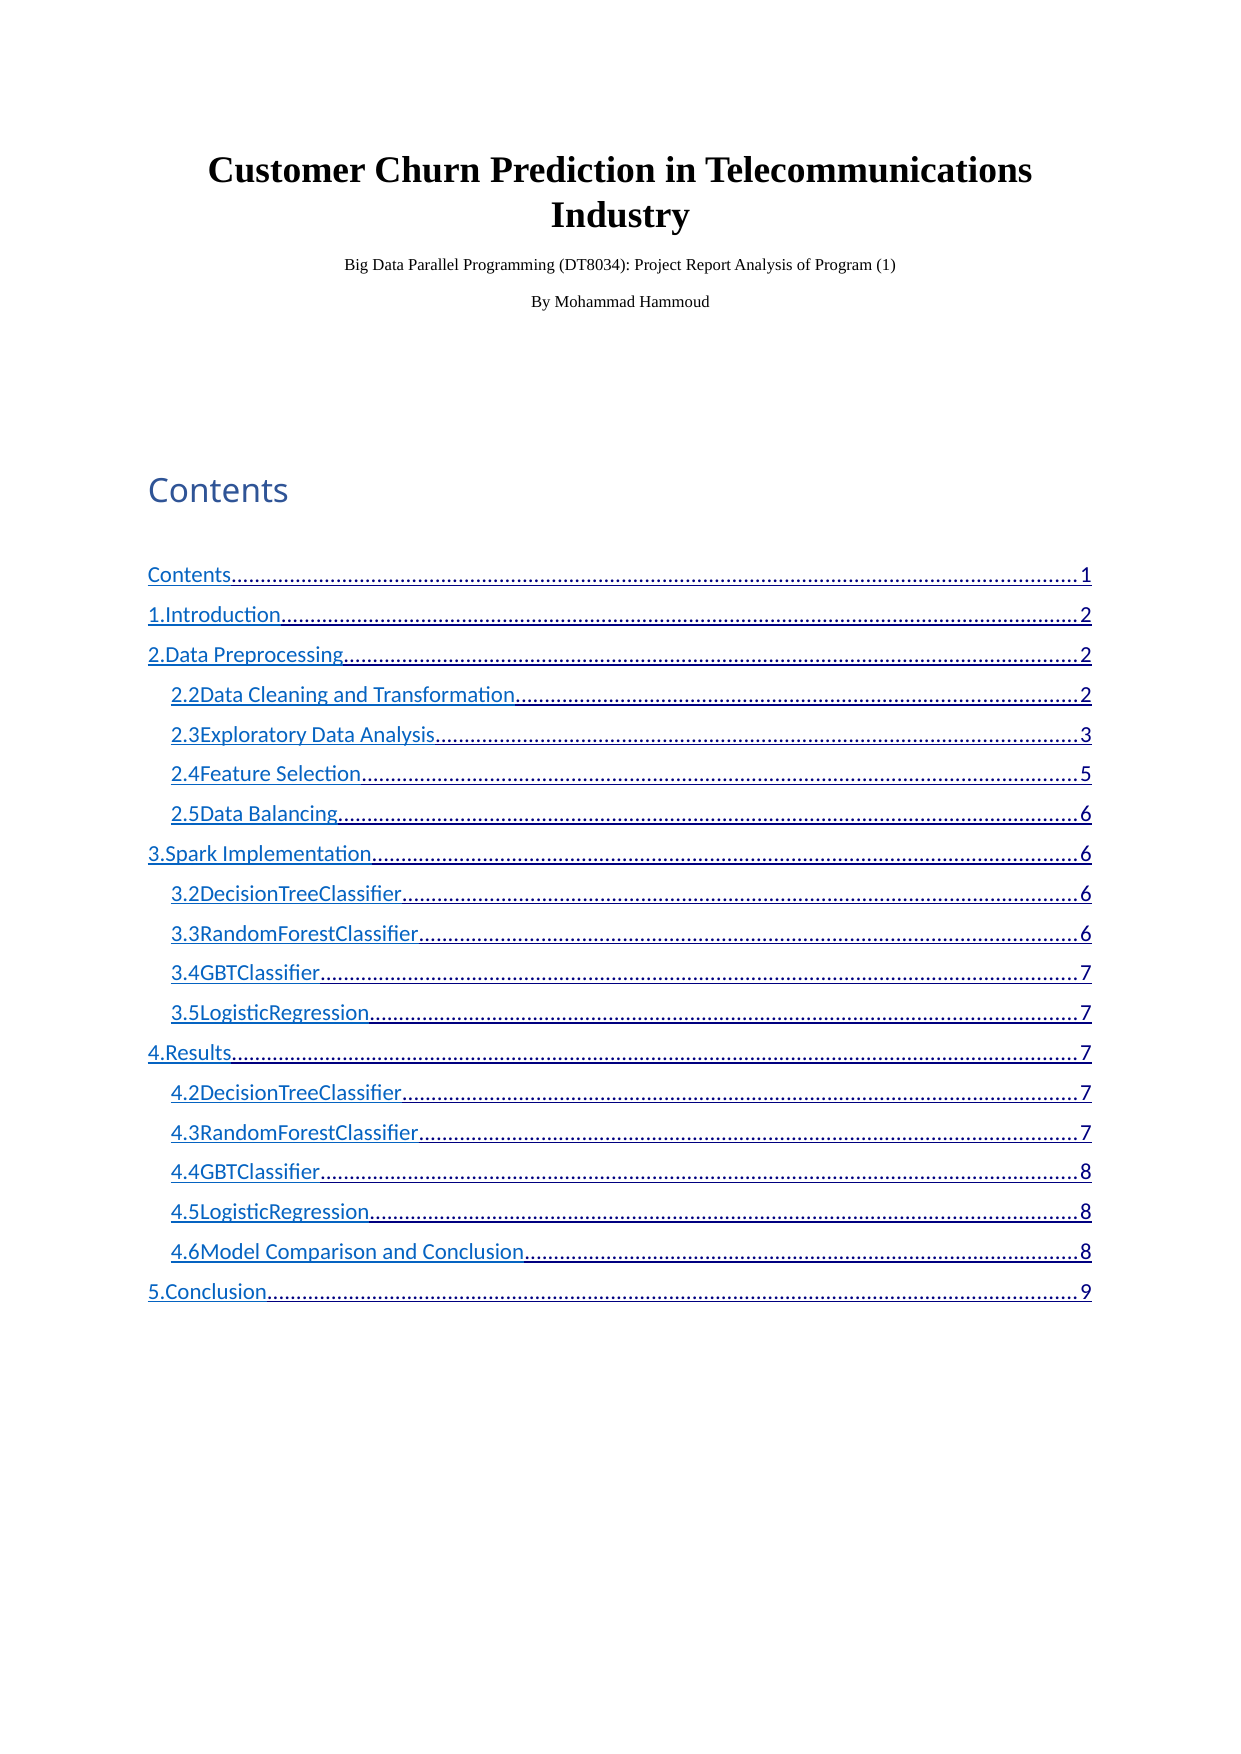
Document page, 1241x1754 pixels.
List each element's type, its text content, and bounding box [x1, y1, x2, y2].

text 4.6 Model Comparison and Conclusion 8 [171, 1237, 1093, 1265]
text 2.4 Feature Selection 5 [171, 759, 1093, 788]
text 4. Results 7 [148, 1038, 1093, 1066]
text 1. Introduction 2 [148, 600, 1093, 628]
text Customer Churn Prediction in Telecommunications Industry [148, 148, 1093, 236]
text Big Data Parallel Programming (DT8034): Project Report Analysis of Program (1) [148, 255, 1093, 274]
text 4.5 LogisticRegression 8 [171, 1197, 1093, 1225]
text 3.5 LogisticRegression 7 [171, 998, 1093, 1026]
text 5. Conclusion 9 [148, 1277, 1093, 1305]
text 3. Spark Implementation 6 [148, 839, 1093, 867]
text 3.2 DecisionTreeClassifier 6 [171, 879, 1093, 907]
text 2.5 Data Balancing 6 [171, 799, 1093, 827]
text 3.3 RandomForestClassifier 6 [171, 919, 1093, 947]
text 2.2 Data Cleaning and Transformation 2 [171, 680, 1093, 708]
text 4.4 GBTClassifier 8 [171, 1157, 1093, 1186]
text 2. Data Preprocessing 2 [148, 640, 1093, 668]
subtitle Contents [148, 467, 1093, 512]
text 4.2 DecisionTreeClassifier 7 [171, 1078, 1093, 1106]
text 4.3 RandomForestClassifier 7 [171, 1118, 1093, 1146]
text 3.4 GBTClassifier 7 [171, 958, 1093, 987]
text 2.3 Exploratory Data Analysis 3 [171, 720, 1093, 748]
text Contents 1 [148, 561, 1093, 589]
text By Mohammad Hammoud [148, 291, 1093, 311]
